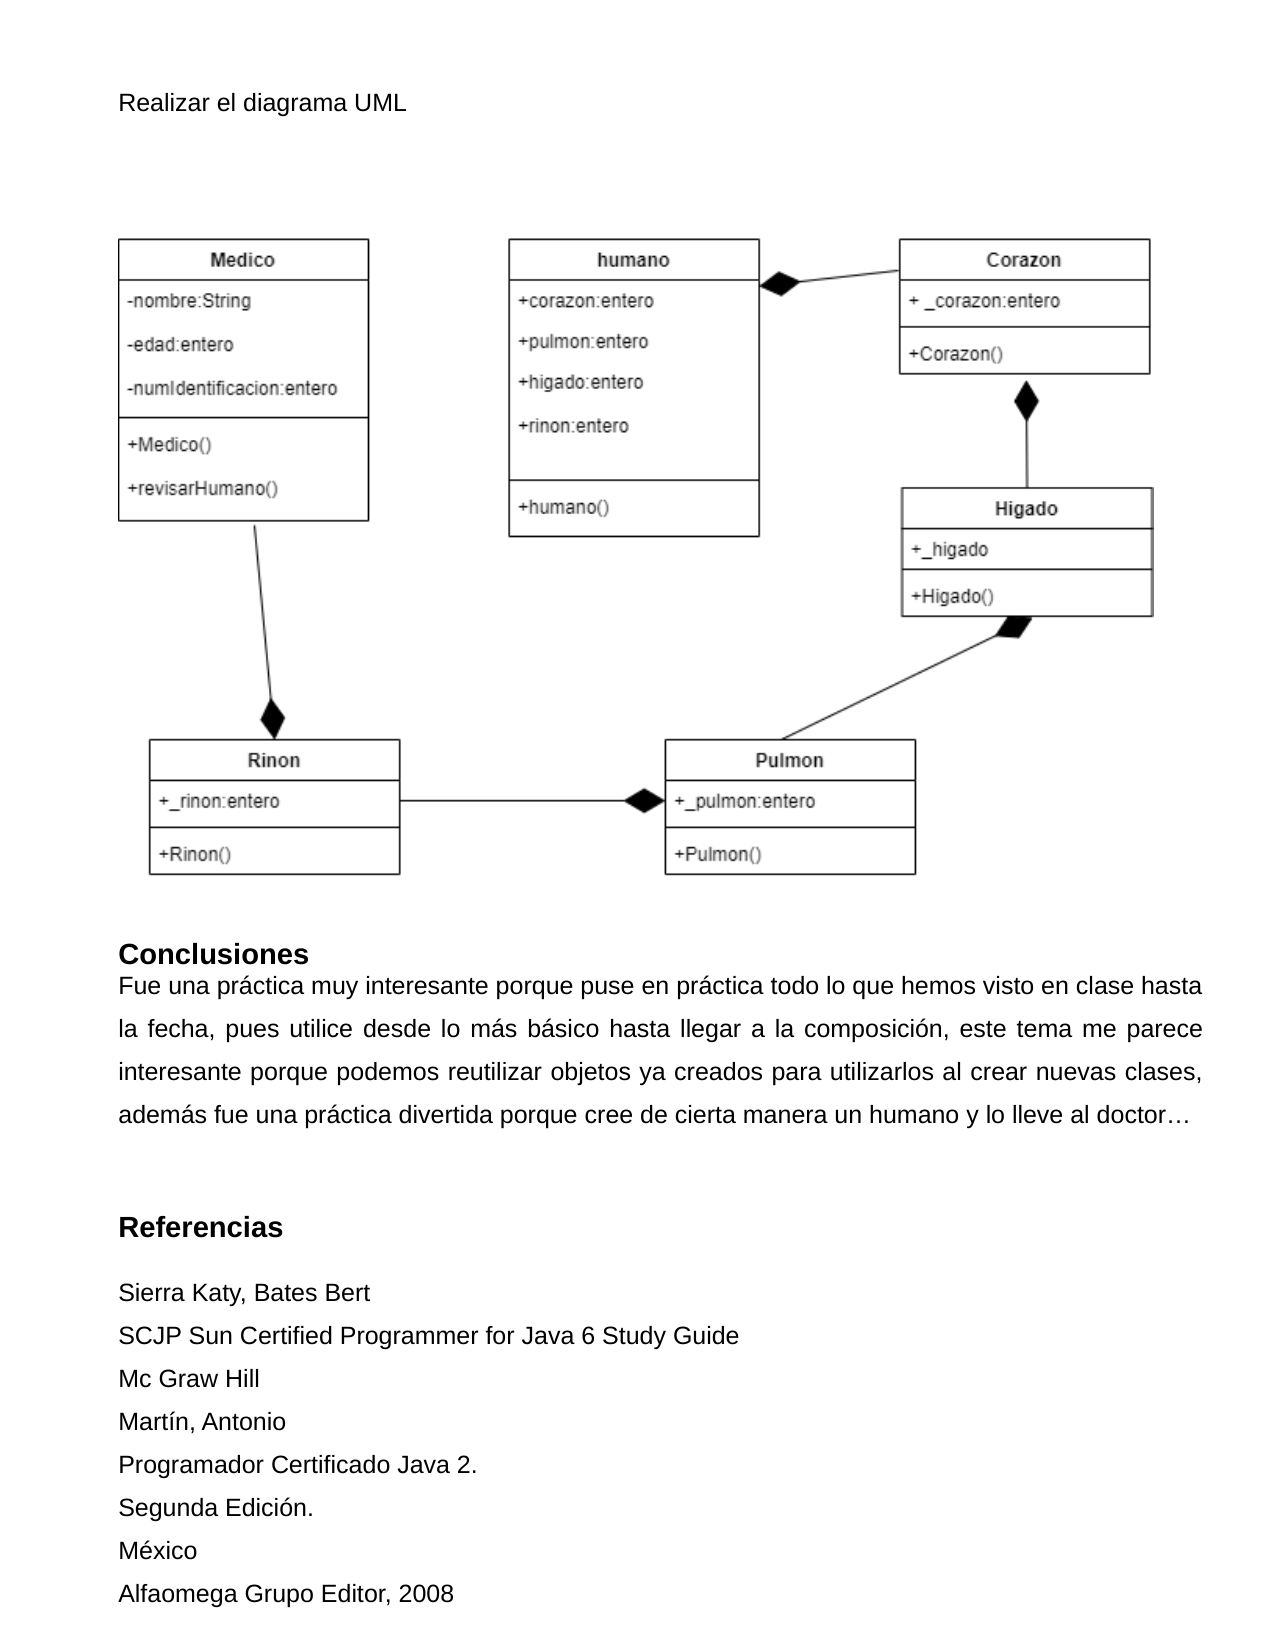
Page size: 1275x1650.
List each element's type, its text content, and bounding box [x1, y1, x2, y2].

text Fue una práctica muy interesante porque puse en práctica todo lo que hemos visto en clase hasta la fecha, pues utilice desde lo más básico hasta llegar a la composición, este tema me parece interesante porque podemos reutilizar objetos ya creados para utilizarlos al crear nuevas clases, además fue una práctica divertida porque cree de cierta manera un humano y lo lleve al doctor… [118, 971, 1205, 1129]
text México [118, 1536, 1205, 1565]
text Alfaomega Grupo Editor, 2008 [118, 1579, 1205, 1608]
text Martín, Antonio [118, 1407, 1205, 1436]
text SCJP Sun Certified Programmer for Java 6 Study Guide [118, 1321, 1205, 1349]
text Realizar el diagrama UML [118, 88, 1205, 117]
text Programador Certificado Java 2. [118, 1450, 1205, 1479]
text Sierra Katy, Bates Bert [118, 1278, 1205, 1306]
text Segunda Edición. [118, 1493, 1205, 1522]
text Referencias [118, 1211, 1205, 1244]
text Conclusiones [118, 937, 1205, 971]
text Mc Graw Hill [118, 1364, 1205, 1393]
